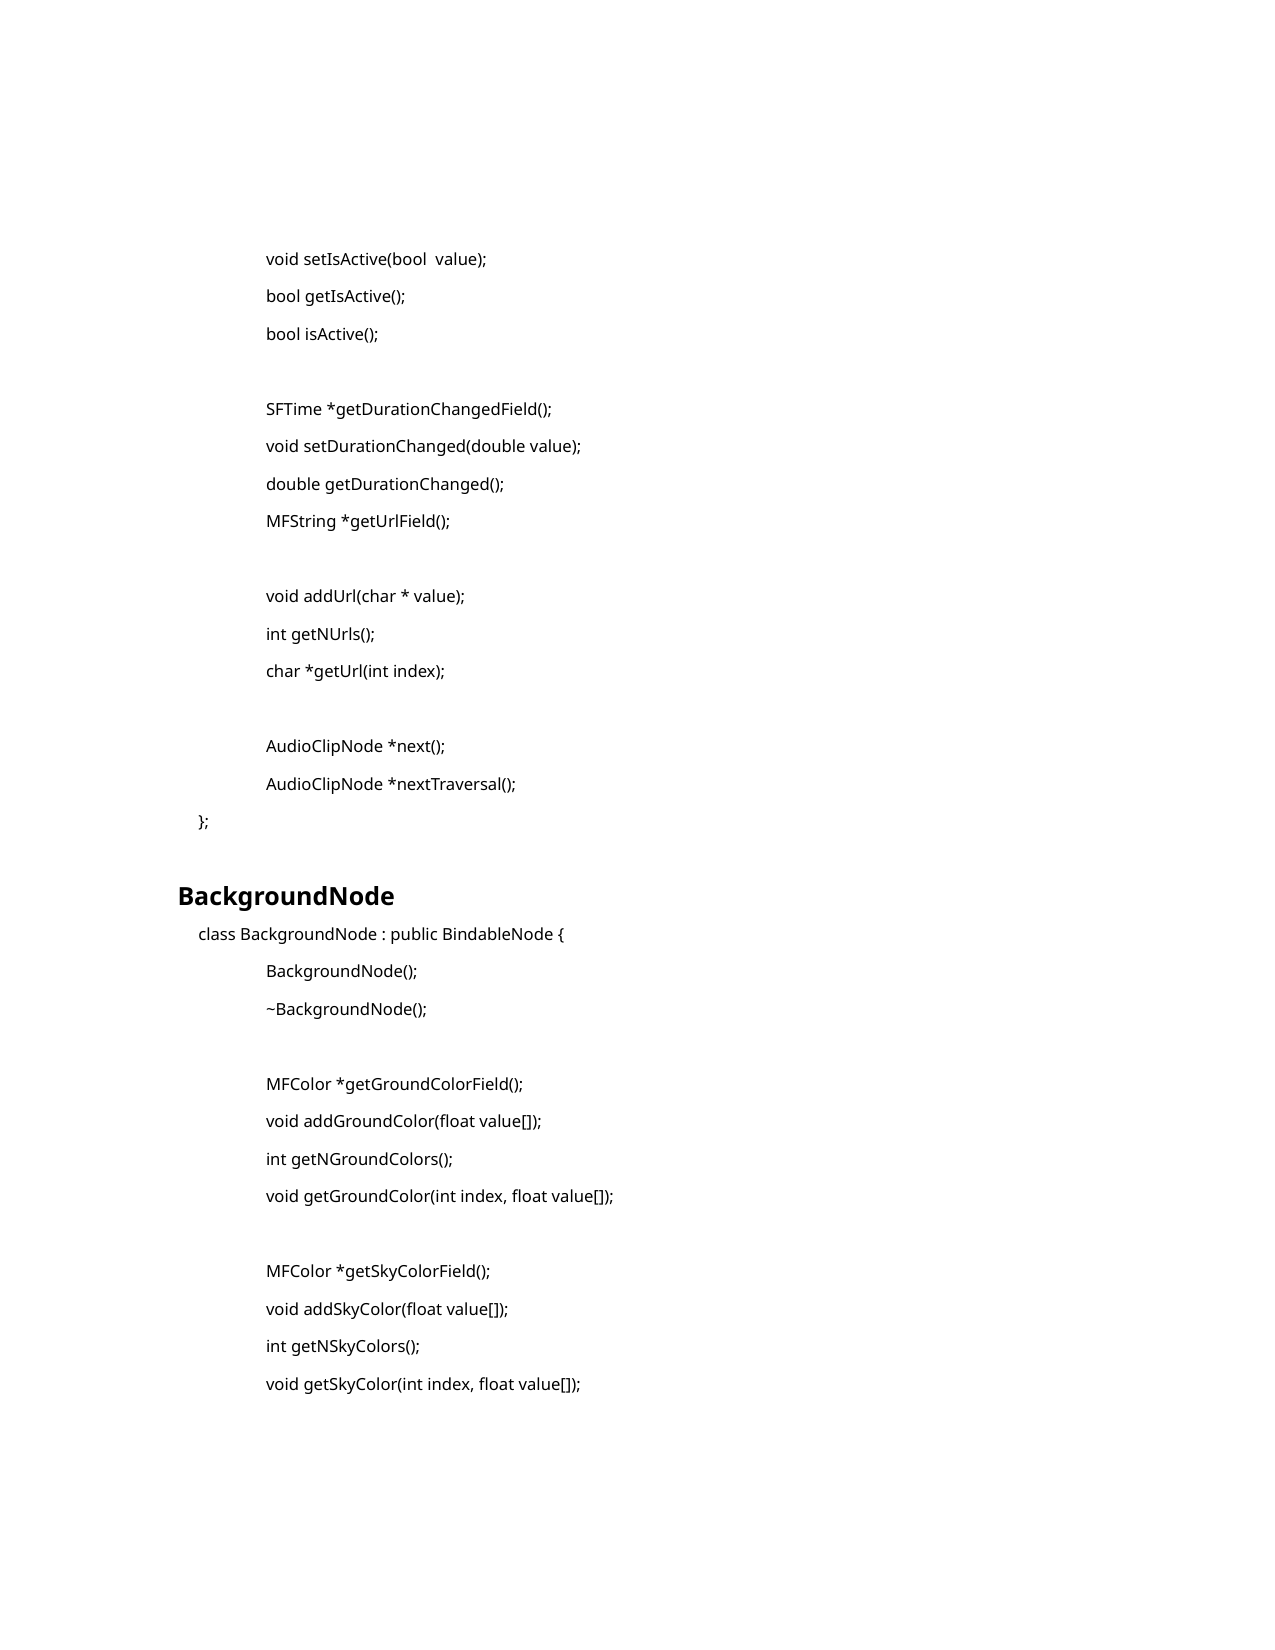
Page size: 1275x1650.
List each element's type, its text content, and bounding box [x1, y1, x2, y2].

text double getDurationChanged(); [198, 465, 1098, 502]
text AudioClipNode *nextTraversal(); [198, 765, 1098, 802]
text void addUrl(char * value); [198, 577, 1098, 615]
text int getNGroundColors(); [198, 1140, 1098, 1177]
text void setIsActive(bool value); [198, 240, 1098, 277]
text bool isActive(); [198, 315, 1098, 352]
text void getGroundColor(int index, float value[]); [198, 1177, 1098, 1215]
text int getNUrls(); [198, 615, 1098, 652]
text char *getUrl(int index); [198, 652, 1098, 690]
text int getNSkyColors(); [198, 1327, 1098, 1365]
text void getSkyColor(int index, float value[]); [198, 1365, 1098, 1402]
text class BackgroundNode : public BindableNode { [198, 915, 1098, 952]
text bool getIsActive(); [198, 277, 1098, 315]
text }; [198, 802, 1098, 840]
text void addSkyColor(float value[]); [198, 1290, 1098, 1327]
text SFTime *getDurationChangedField(); [198, 390, 1098, 427]
text BackgroundNode(); [198, 952, 1098, 990]
text void setDurationChanged(double value); [198, 427, 1098, 465]
subtitle BackgroundNode [177, 877, 1098, 915]
text void addGroundColor(float value[]); [198, 1102, 1098, 1140]
text AudioClipNode *next(); [198, 727, 1098, 765]
text MFColor *getSkyColorField(); [198, 1252, 1098, 1290]
text MFColor *getGroundColorField(); [198, 1065, 1098, 1102]
text ~BackgroundNode(); [198, 990, 1098, 1027]
text MFString *getUrlField(); [198, 502, 1098, 540]
